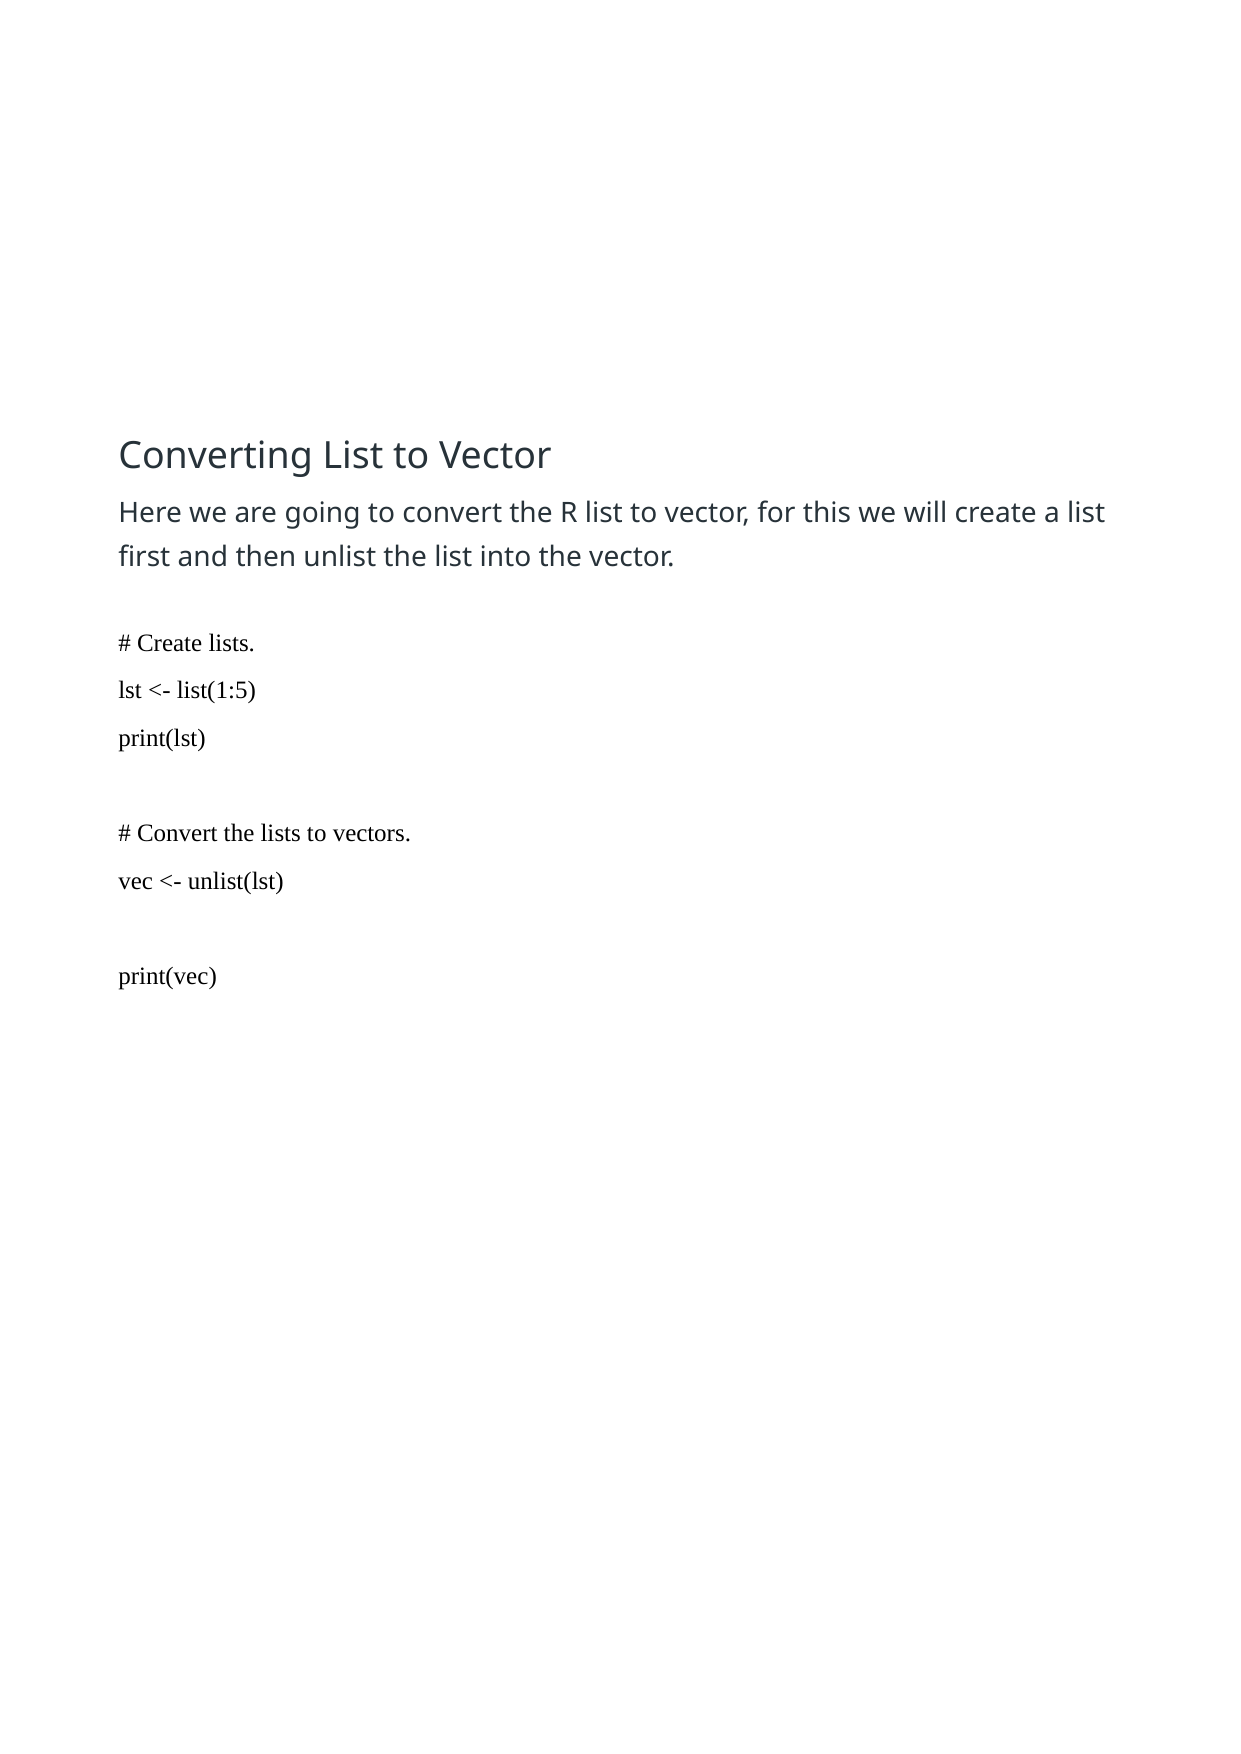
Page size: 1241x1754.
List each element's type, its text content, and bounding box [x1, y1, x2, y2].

text # Create lists. [118, 628, 1122, 657]
text print(lst) [118, 723, 1122, 752]
text lst <- list(1:5) [118, 675, 1122, 704]
text vec <- unlist(lst) [118, 866, 1122, 894]
text print(vec) [118, 961, 1122, 990]
text # Convert the lists to vectors. [118, 818, 1122, 847]
subtitle Converting List to Vector [118, 428, 1122, 479]
text Here we are going to convert the R list to vector, for this we will create a list first and then unlist the list into the vector. [118, 492, 1122, 574]
